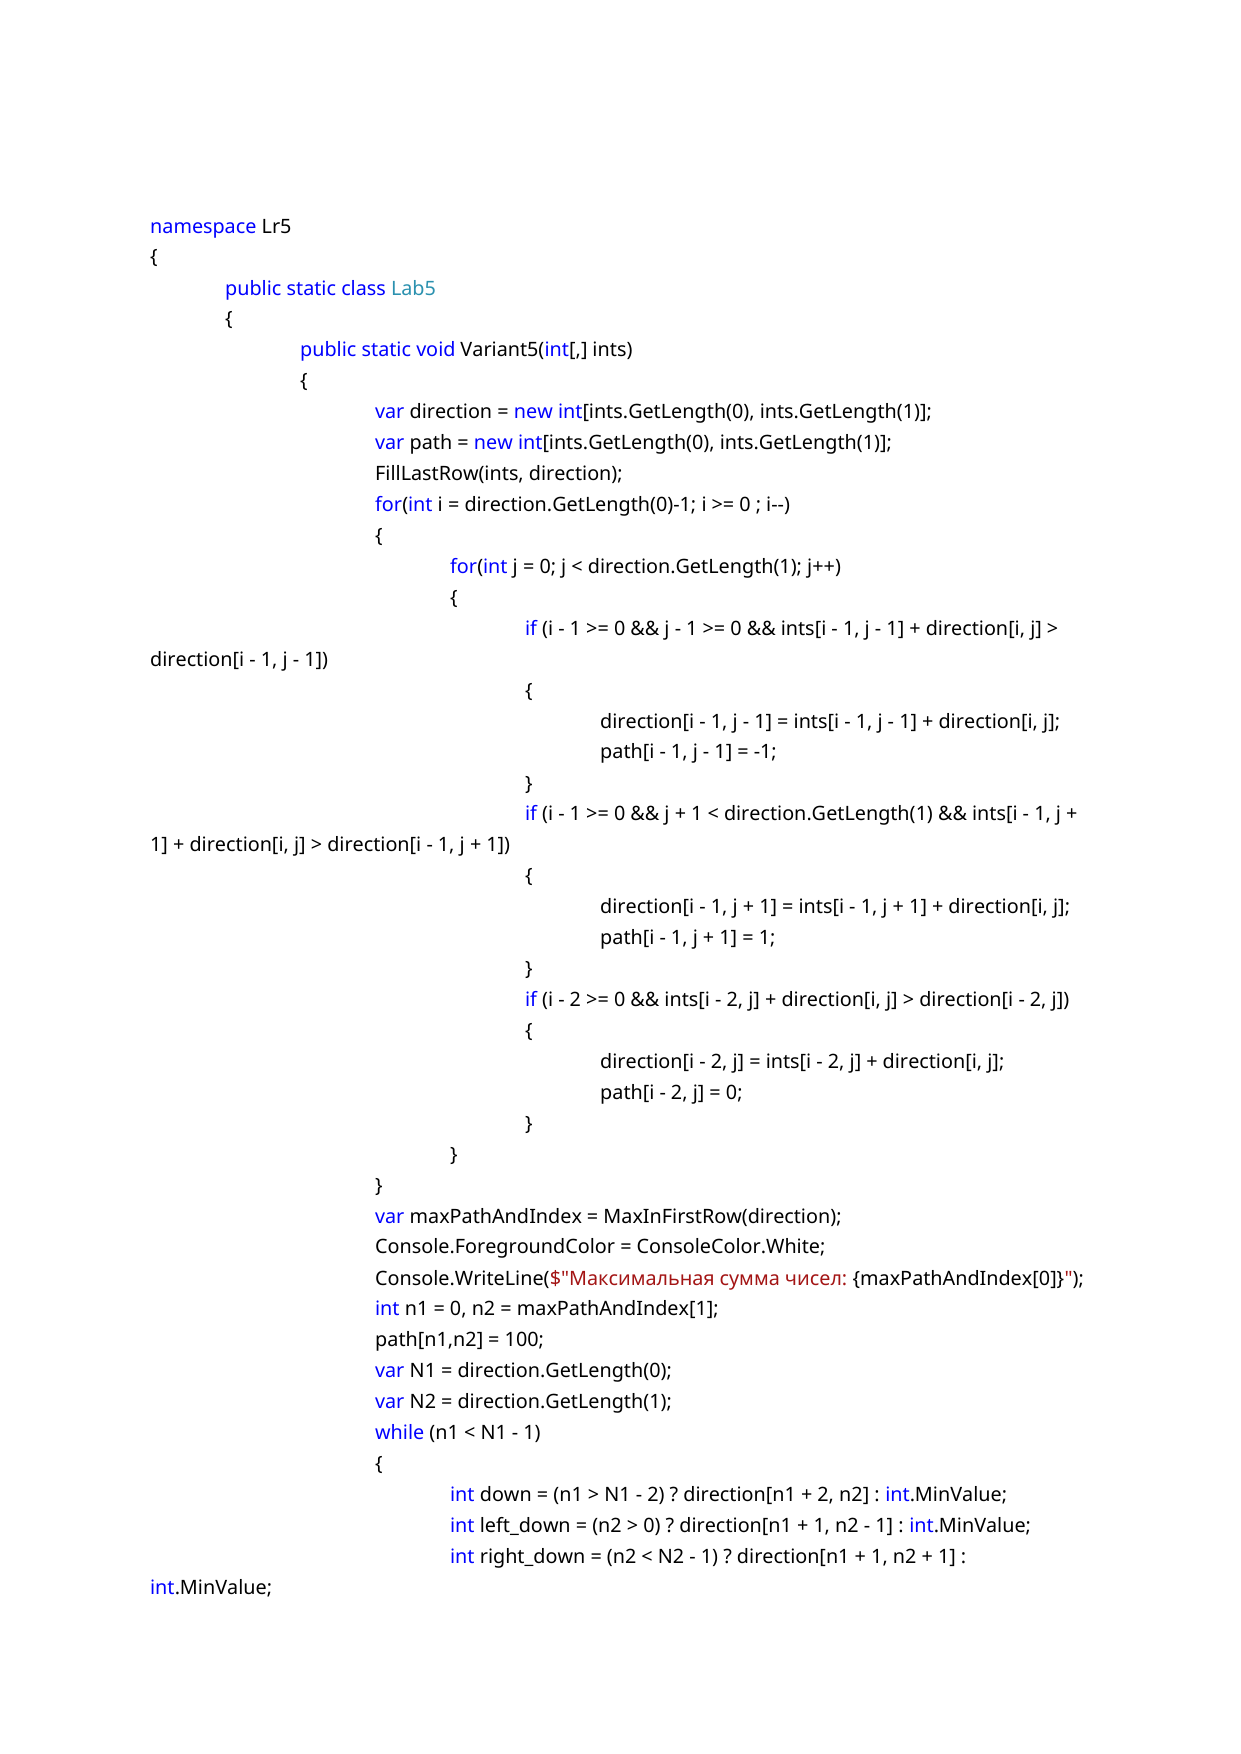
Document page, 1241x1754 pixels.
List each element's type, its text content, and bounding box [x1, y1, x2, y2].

text { [150, 676, 1090, 703]
text for(int i = direction.GetLength(0)-1; i >= 0 ; i--) [150, 490, 1090, 517]
text while (n1 < N1 - 1) [150, 1418, 1090, 1445]
text if (i - 1 >= 0 && j - 1 >= 0 && ints[i - 1, j - 1] + direction[i, j] > direction[i - 1, j - 1]) [150, 614, 1090, 672]
text path[i - 1, j - 1] = -1; [150, 738, 1090, 765]
text var direction = new int[ints.GetLength(0), ints.GetLength(1)]; [150, 397, 1090, 424]
text { [150, 243, 1090, 270]
text } [150, 1109, 1090, 1136]
text Console.WriteLine($"Максимальная сумма чисел: {maxPathAndIndex[0]}"); [150, 1264, 1090, 1291]
text int n1 = 0, n2 = maxPathAndIndex[1]; [150, 1295, 1090, 1322]
text var N2 = direction.GetLength(1); [150, 1387, 1090, 1414]
text } [150, 1140, 1090, 1167]
text } [150, 1171, 1090, 1198]
text if (i - 1 >= 0 && j + 1 < direction.GetLength(1) && ints[i - 1, j + 1] + direction[i, j] > direction[i - 1, j + 1]) [150, 800, 1090, 858]
text for(int j = 0; j < direction.GetLength(1); j++) [150, 552, 1090, 579]
text public static class Lab5 [150, 274, 1090, 301]
text path[n1,n2] = 100; [150, 1326, 1090, 1353]
text { [150, 521, 1090, 548]
text int down = (n1 > N1 - 2) ? direction[n1 + 2, n2] : int.MinValue; [150, 1480, 1090, 1507]
text { [150, 1016, 1090, 1043]
text { [150, 367, 1090, 393]
text if (i - 2 >= 0 && ints[i - 2, j] + direction[i, j] > direction[i - 2, j]) [150, 985, 1090, 1012]
text path[i - 2, j] = 0; [150, 1078, 1090, 1105]
text direction[i - 2, j] = ints[i - 2, j] + direction[i, j]; [150, 1047, 1090, 1074]
text direction[i - 1, j + 1] = ints[i - 1, j + 1] + direction[i, j]; [150, 892, 1090, 919]
text public static void Variant5(int[,] ints) [150, 336, 1090, 363]
text int left_down = (n2 > 0) ? direction[n1 + 1, n2 - 1] : int.MinValue; [150, 1511, 1090, 1538]
text { [150, 1449, 1090, 1476]
text int right_down = (n2 < N2 - 1) ? direction[n1 + 1, n2 + 1] : int.MinValue; [150, 1542, 1090, 1600]
text namespace Lr5 [150, 212, 1090, 239]
text { [150, 305, 1090, 332]
text var N1 = direction.GetLength(0); [150, 1357, 1090, 1383]
text direction[i - 1, j - 1] = ints[i - 1, j - 1] + direction[i, j]; [150, 707, 1090, 734]
text var maxPathAndIndex = MaxInFirstRow(direction); [150, 1202, 1090, 1229]
text { [150, 862, 1090, 888]
text path[i - 1, j + 1] = 1; [150, 923, 1090, 950]
text { [150, 583, 1090, 610]
text FillLastRow(ints, direction); [150, 459, 1090, 486]
text var path = new int[ints.GetLength(0), ints.GetLength(1)]; [150, 428, 1090, 455]
text Console.ForegroundColor = ConsoleColor.White; [150, 1233, 1090, 1260]
text } [150, 769, 1090, 796]
text } [150, 954, 1090, 981]
